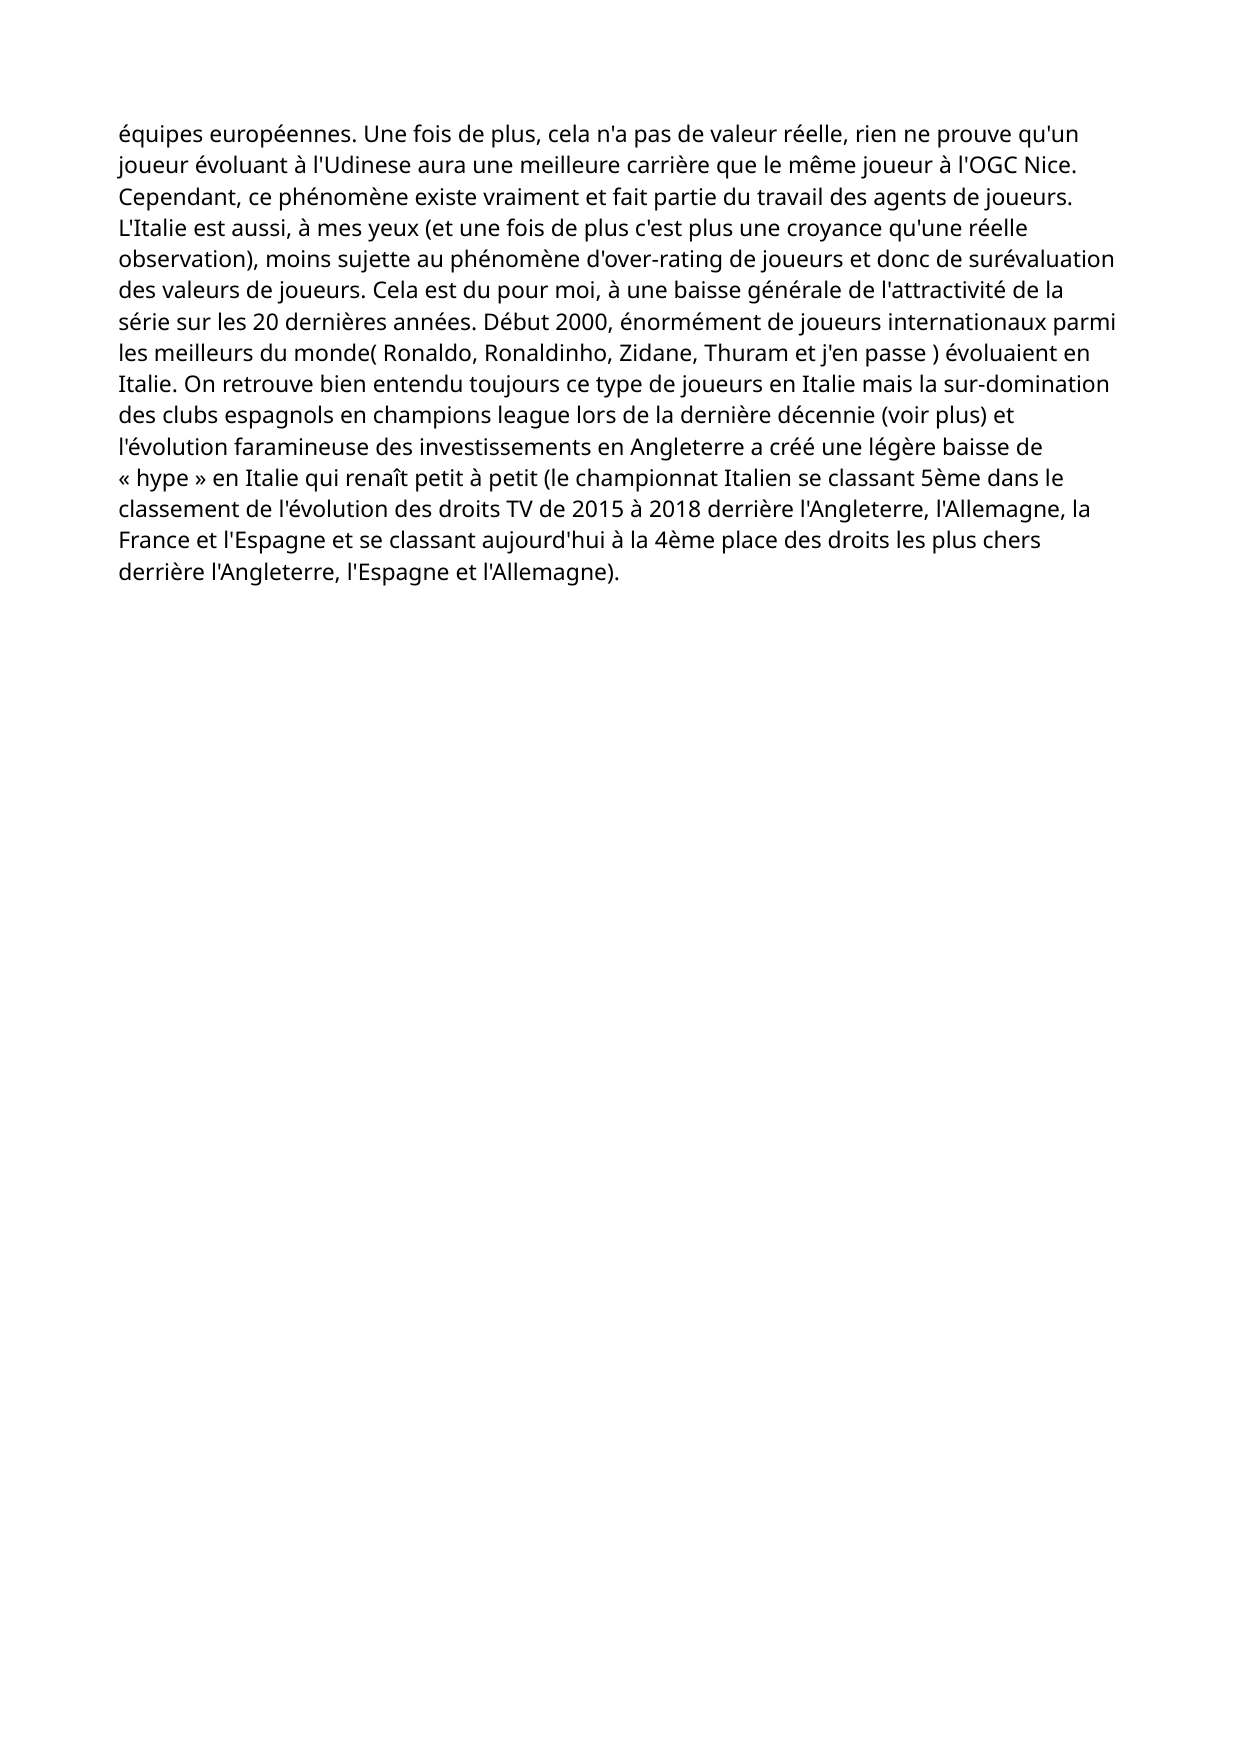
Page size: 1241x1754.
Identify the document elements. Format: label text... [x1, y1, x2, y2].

text L'Italie est aussi, à mes yeux (et une fois de plus c'est plus une croyance qu'une réelle observation), moins sujette au phénomène d'over-rating de joueurs et donc de surévaluation des valeurs de joueurs. Cela est du pour moi, à une baisse générale de l'attractivité de la série sur les 20 dernières années. Début 2000, énormément de joueurs internationaux parmi les meilleurs du monde( Ronaldo, Ronaldinho, Zidane, Thuram et j'en passe ) évoluaient en Italie. On retrouve bien entendu toujours ce type de joueurs en Italie mais la sur-domination des clubs espagnols en champions league lors de la dernière décennie (voir plus) et l'évolution faramineuse des investissements en Angleterre a créé une légère baisse de « hype » en Italie qui renaît petit à petit (le championnat Italien se classant 5ème dans le classement de l'évolution des droits TV de 2015 à 2018 derrière l'Angleterre, l'Allemagne, la France et l'Espagne et se classant aujourd'hui à la 4ème place des droits les plus chers derrière l'Angleterre, l'Espagne et l'Allemagne). [118, 212, 1122, 587]
text équipes européennes. Une fois de plus, cela n'a pas de valeur réelle, rien ne prouve qu'un joueur évoluant à l'Udinese aura une meilleure carrière que le même joueur à l'OGC Nice. Cependant, ce phénomène existe vraiment et fait partie du travail des agents de joueurs. [118, 118, 1122, 212]
